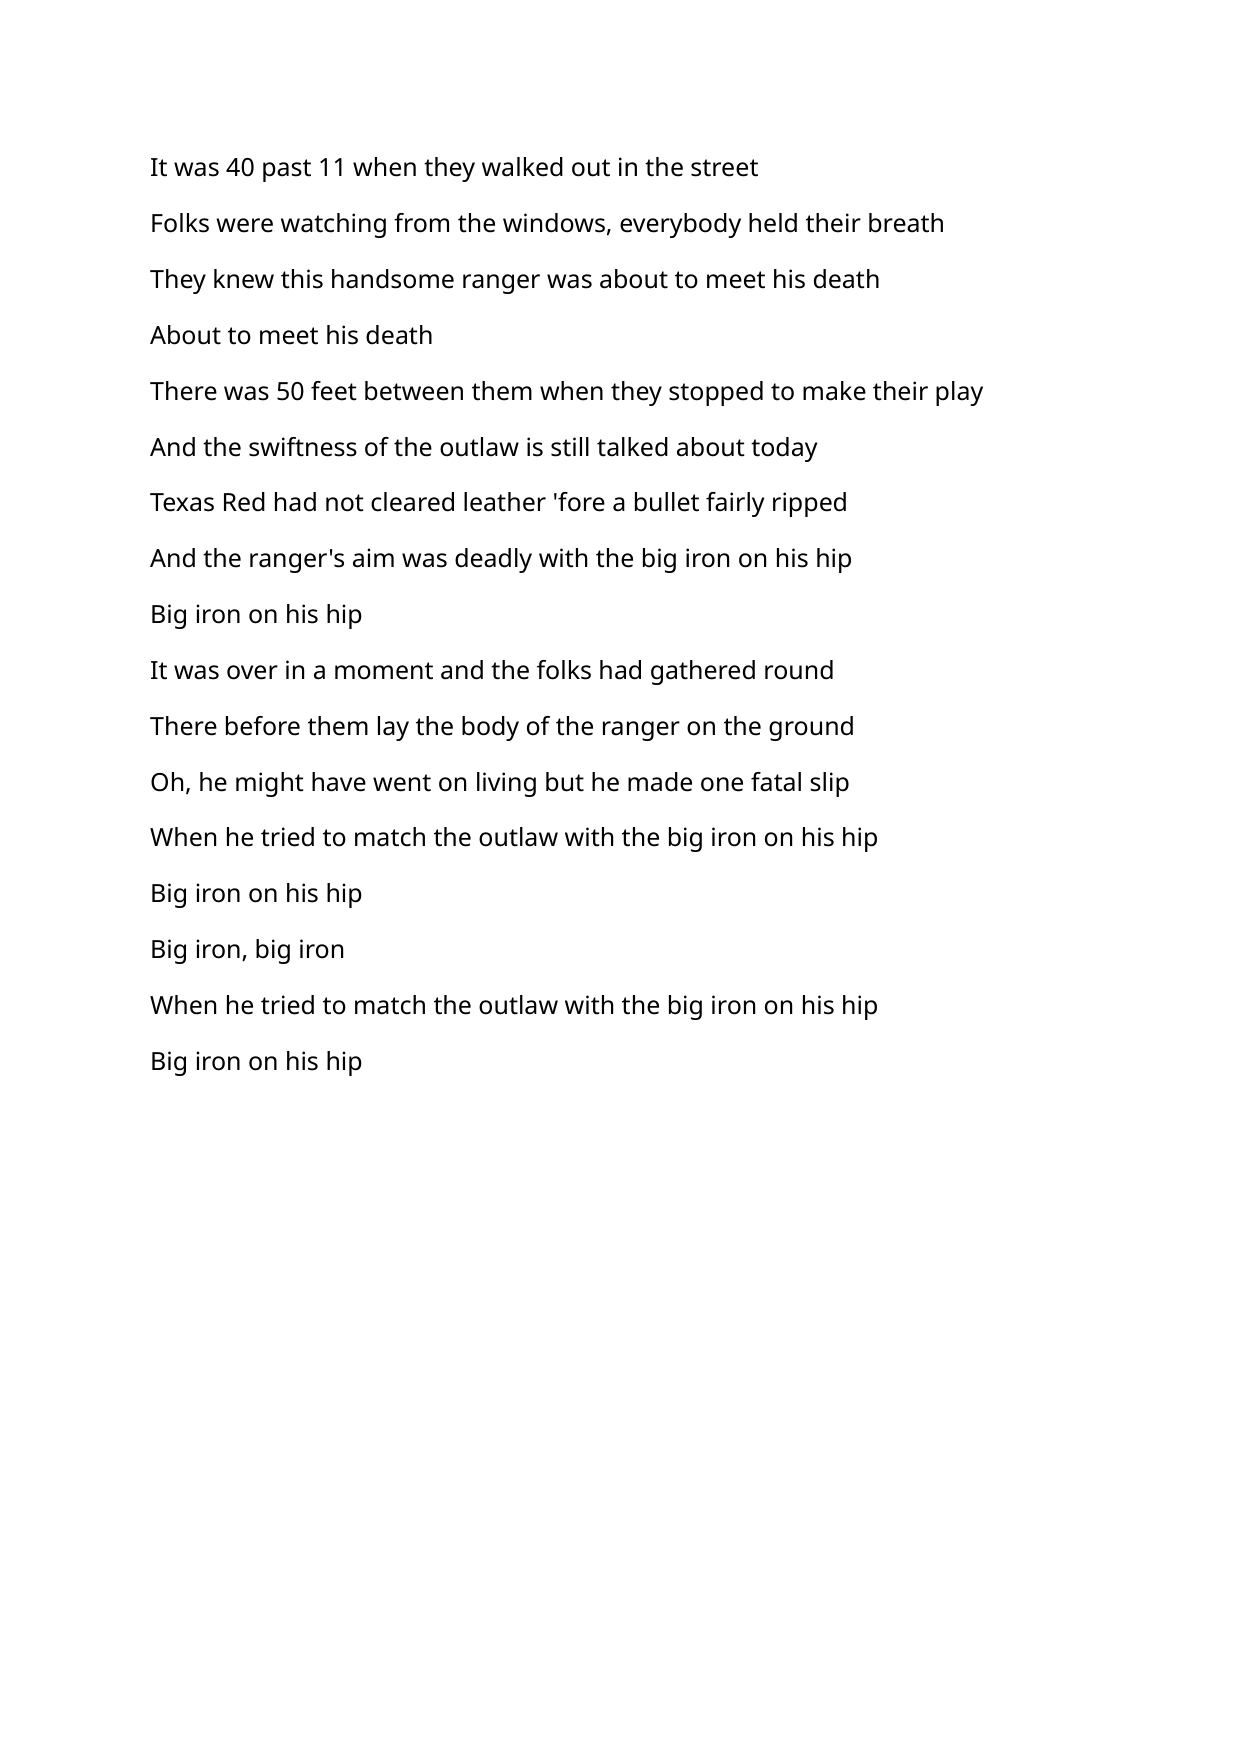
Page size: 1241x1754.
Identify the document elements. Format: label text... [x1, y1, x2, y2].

text They knew this handsome ranger was about to meet his death [150, 262, 1090, 296]
text And the ranger's aim was deadly with the big iron on his hip [150, 541, 1090, 575]
text It was 40 past 11 when they walked out in the street [150, 150, 1090, 184]
text Big iron on his hip [150, 597, 1090, 631]
text Big iron on his hip [150, 876, 1090, 910]
text About to meet his death [150, 317, 1090, 352]
text Texas Red had not cleared leather 'fore a bullet fairly ripped [150, 485, 1090, 519]
text And the swiftness of the outlaw is still talked about today [150, 429, 1090, 463]
text It was over in a moment and the folks had gathered round [150, 652, 1090, 687]
text When he tried to match the outlaw with the big iron on his hip [150, 820, 1090, 854]
text When he tried to match the outlaw with the big iron on his hip [150, 987, 1090, 1022]
text Folks were watching from the windows, everybody held their breath [150, 206, 1090, 240]
text Oh, he might have went on living but he made one fatal slip [150, 764, 1090, 798]
text There was 50 feet between them when they stopped to make their play [150, 373, 1090, 407]
text Big iron on his hip [150, 1043, 1090, 1077]
text Big iron, big iron [150, 932, 1090, 966]
text There before them lay the body of the ranger on the ground [150, 708, 1090, 742]
